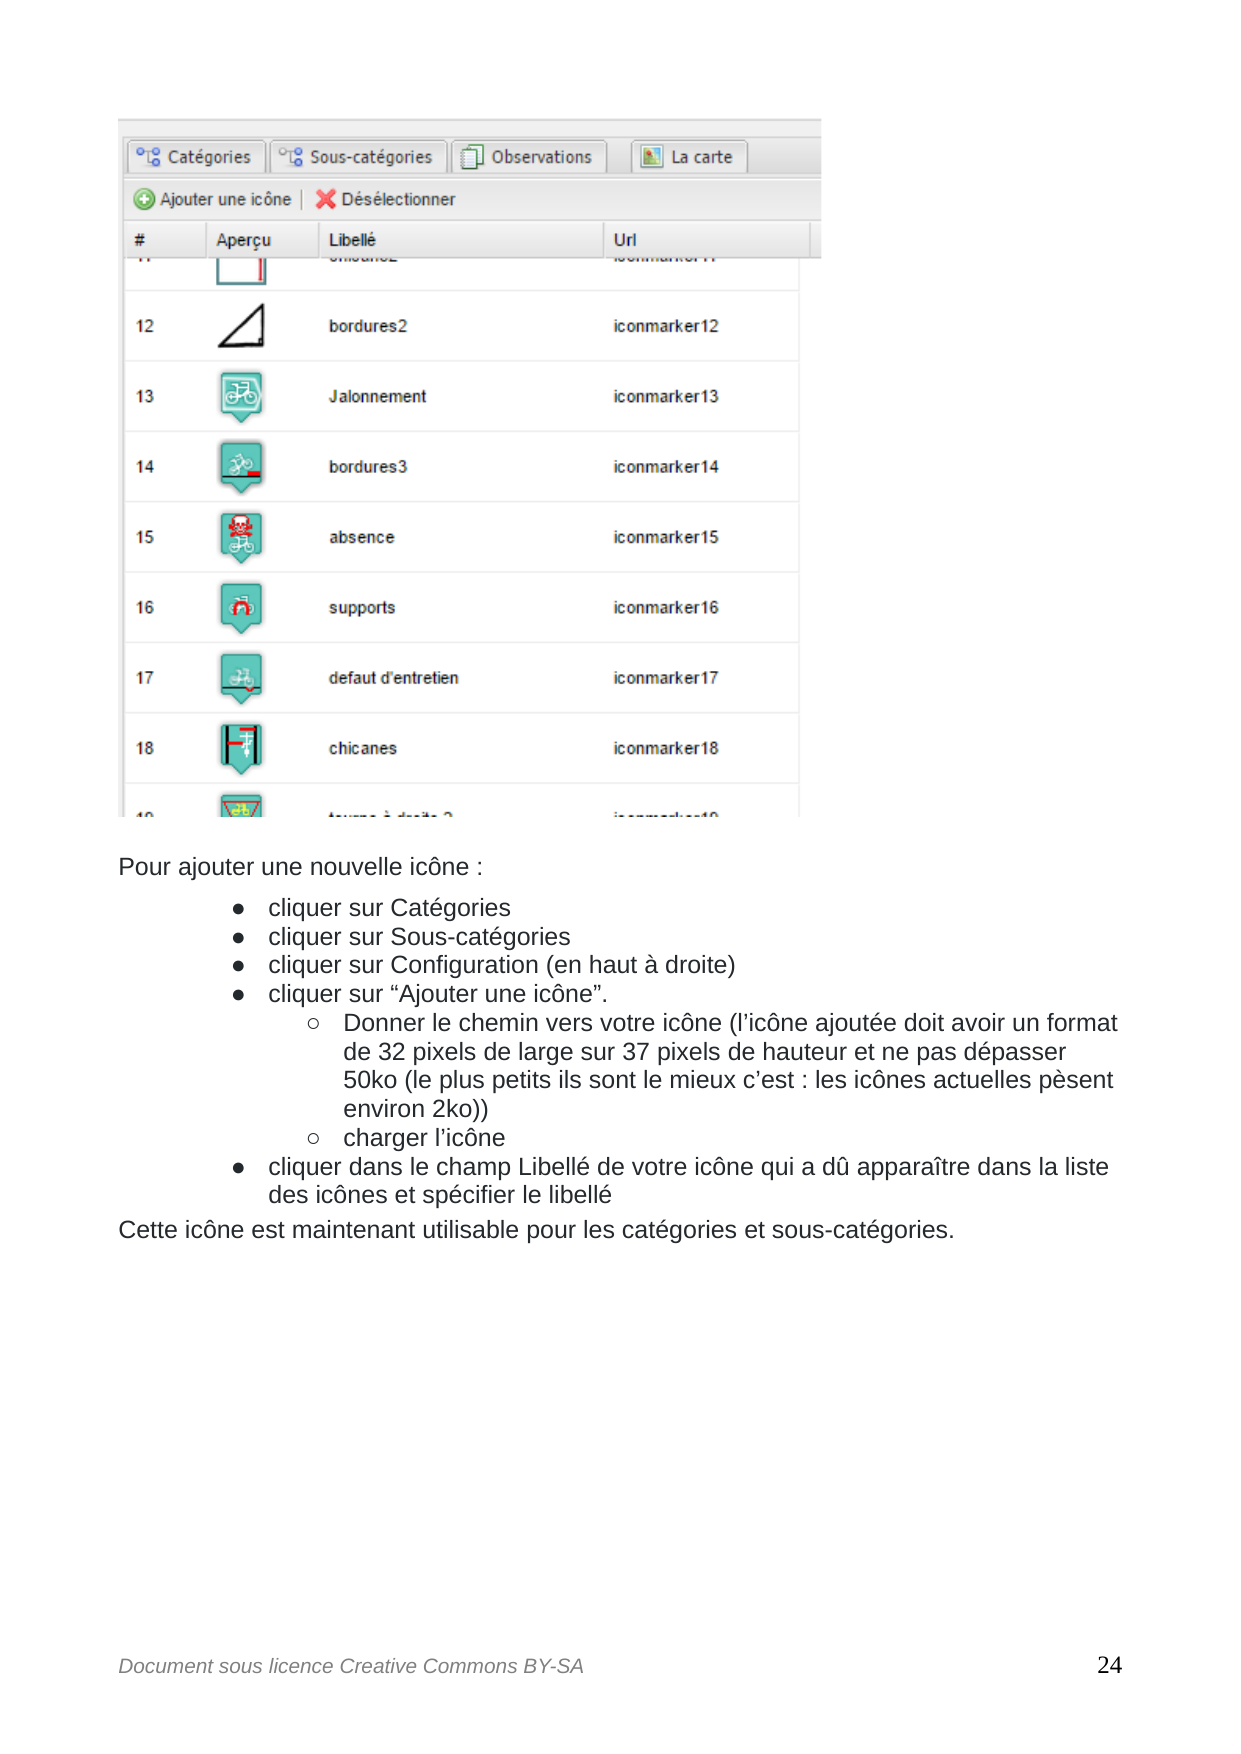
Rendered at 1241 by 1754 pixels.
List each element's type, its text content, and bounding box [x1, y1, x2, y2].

list Donner le chemin vers votre icône (l’icône ajoutée doit avoir un format de 32 pixels de large sur 37 pixels de hauteur et ne pas dépasser 50ko (le plus petits ils sont le mieux c’est : les icônes actuelles pèsent environ 2ko)) [306, 1008, 1122, 1123]
list cliquer dans le champ Libellé de votre icône qui a dû apparaître dans la liste des icônes et spécifier le libellé [231, 1152, 1122, 1209]
list charger l’icône [306, 1123, 1122, 1152]
list cliquer sur “Ajouter une icône”. [231, 979, 1122, 1008]
list cliquer sur Configuration (en haut à droite) [231, 950, 1122, 979]
list cliquer sur Catégories [231, 893, 1122, 922]
text Cette icône est maintenant utilisable pour les catégories et sous-catégories. [118, 1215, 1122, 1244]
text Pour ajouter une nouvelle icône : [118, 852, 1122, 880]
list cliquer sur Sous-catégories [231, 922, 1122, 950]
picture [118, 118, 822, 817]
